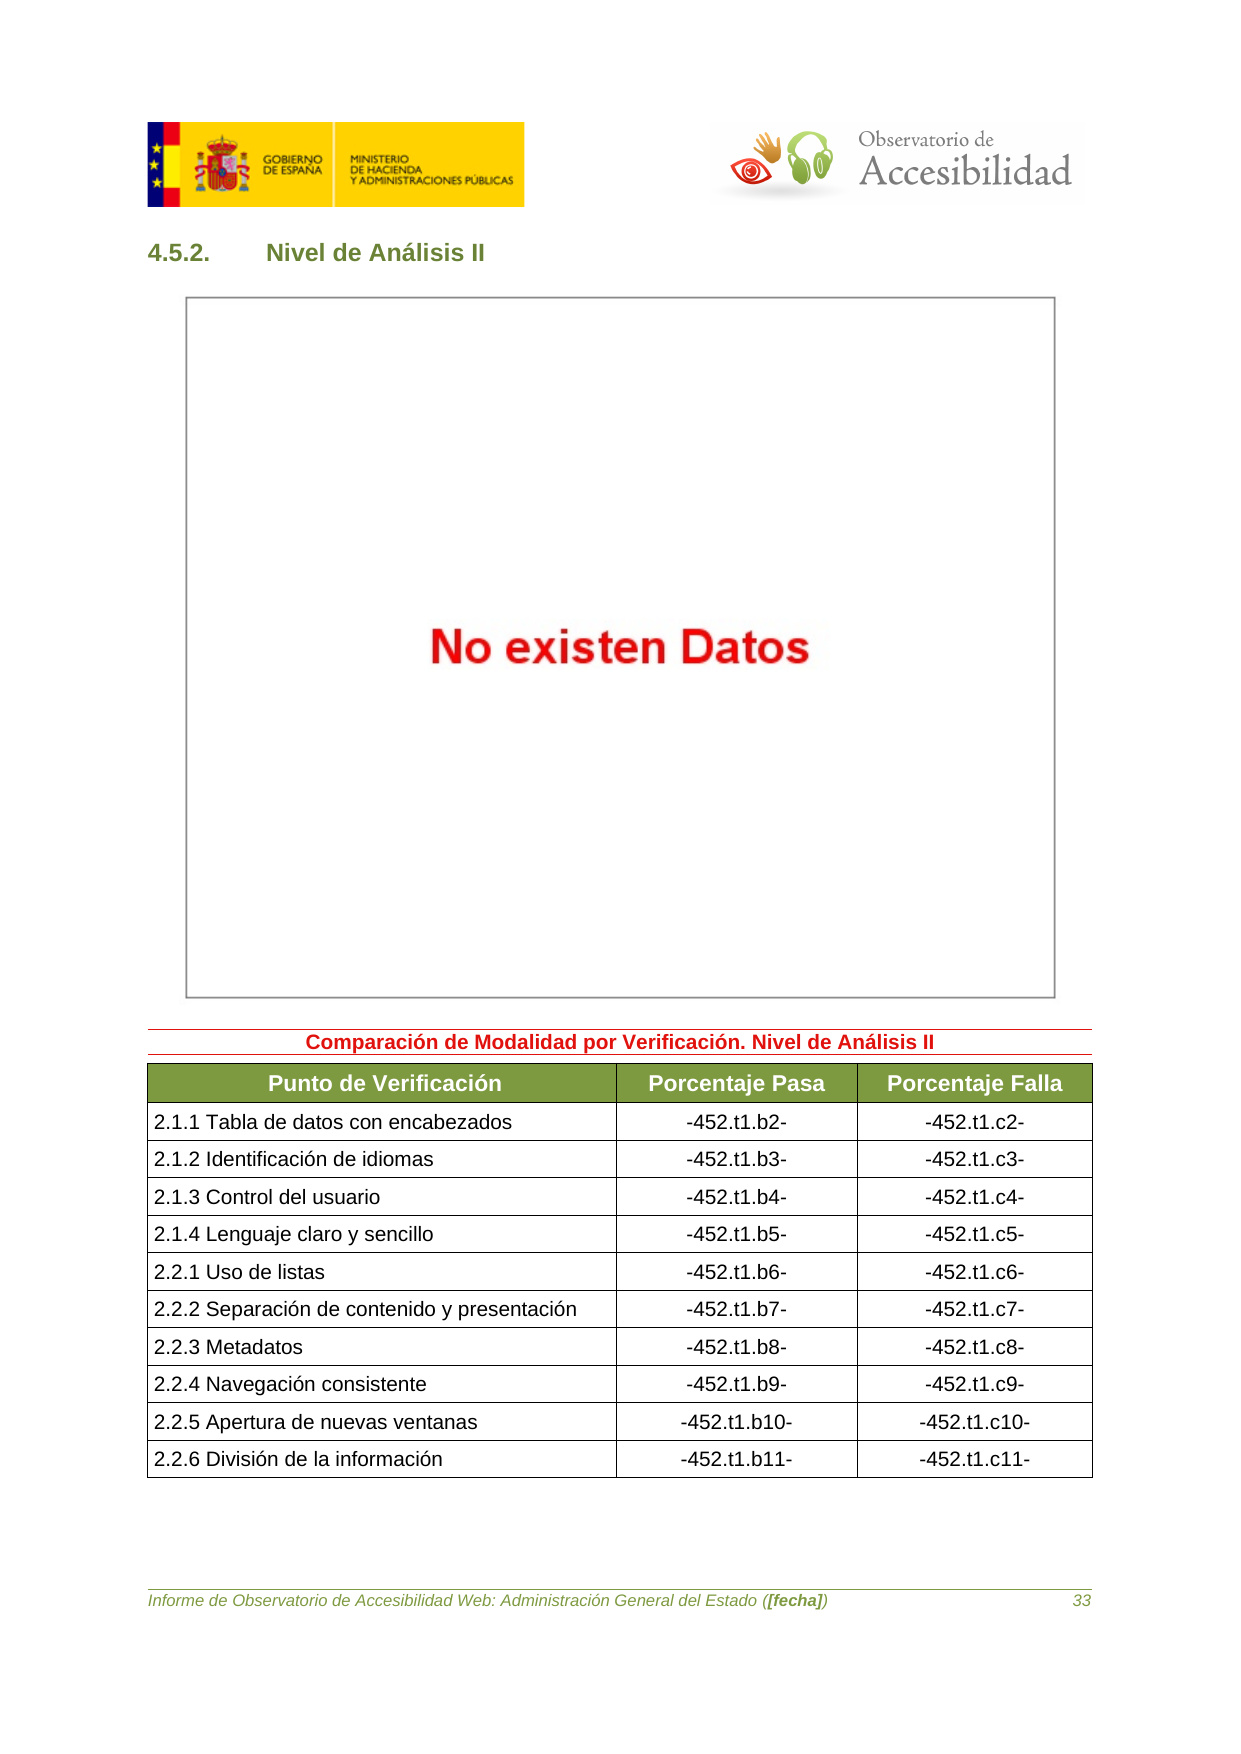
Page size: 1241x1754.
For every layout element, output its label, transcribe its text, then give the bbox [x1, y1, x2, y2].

table_cell -452.t1.b8- [617, 1328, 857, 1365]
table_cell 2.2.2 Separación de contenido y presentación [148, 1291, 616, 1327]
text Comparación de Modalidad por Verificación. Nivel de Análisis II [148, 1030, 1092, 1054]
table_cell -452.t1.b10- [617, 1403, 857, 1440]
picture [178, 294, 1062, 1005]
table_cell -452.t1.b11- [617, 1441, 857, 1477]
table_cell -452.t1.b5- [617, 1216, 857, 1252]
picture [710, 122, 1086, 205]
table_cell -452.t1.c7- [858, 1291, 1092, 1327]
table_cell 2.1.1 Tabla de datos con encabezados [148, 1103, 616, 1140]
table_cell -452.t1.c11- [858, 1441, 1092, 1477]
table_header Punto de Verificación [148, 1064, 616, 1102]
table_cell -452.t1.b6- [617, 1253, 857, 1290]
table_cell -452.t1.b3- [617, 1141, 857, 1177]
table_cell -452.t1.c6- [858, 1253, 1092, 1290]
table_cell 2.2.4 Navegación consistente [148, 1366, 616, 1402]
table_cell -452.t1.c9- [858, 1366, 1092, 1402]
table_cell -452.t1.b4- [617, 1178, 857, 1215]
table_cell 2.2.1 Uso de listas [148, 1253, 616, 1290]
table_cell -452.t1.c5- [858, 1216, 1092, 1252]
table_cell -452.t1.c3- [858, 1141, 1092, 1177]
list Nivel de Análisis II [148, 238, 1092, 267]
table_cell -452.t1.c2- [858, 1103, 1092, 1140]
table_cell 2.1.4 Lenguaje claro y sencillo [148, 1216, 616, 1252]
table_cell -452.t1.c4- [858, 1178, 1092, 1215]
table_cell 2.2.6 División de la información [148, 1441, 616, 1477]
table_cell 2.1.3 Control del usuario [148, 1178, 616, 1215]
table_cell -452.t1.c8- [858, 1328, 1092, 1365]
table_cell -452.t1.b7- [617, 1291, 857, 1327]
table_cell 2.1.2 Identificación de idiomas [148, 1141, 616, 1177]
table_header Porcentaje Pasa [617, 1064, 857, 1102]
table_cell -452.t1.c10- [858, 1403, 1092, 1440]
picture [147, 122, 525, 207]
table_cell -452.t1.b9- [617, 1366, 857, 1402]
table_header Porcentaje Falla [858, 1064, 1092, 1102]
table_cell 2.2.5 Apertura de nuevas ventanas [148, 1403, 616, 1440]
table_cell -452.t1.b2- [617, 1103, 857, 1140]
table_cell 2.2.3 Metadatos [148, 1328, 616, 1365]
